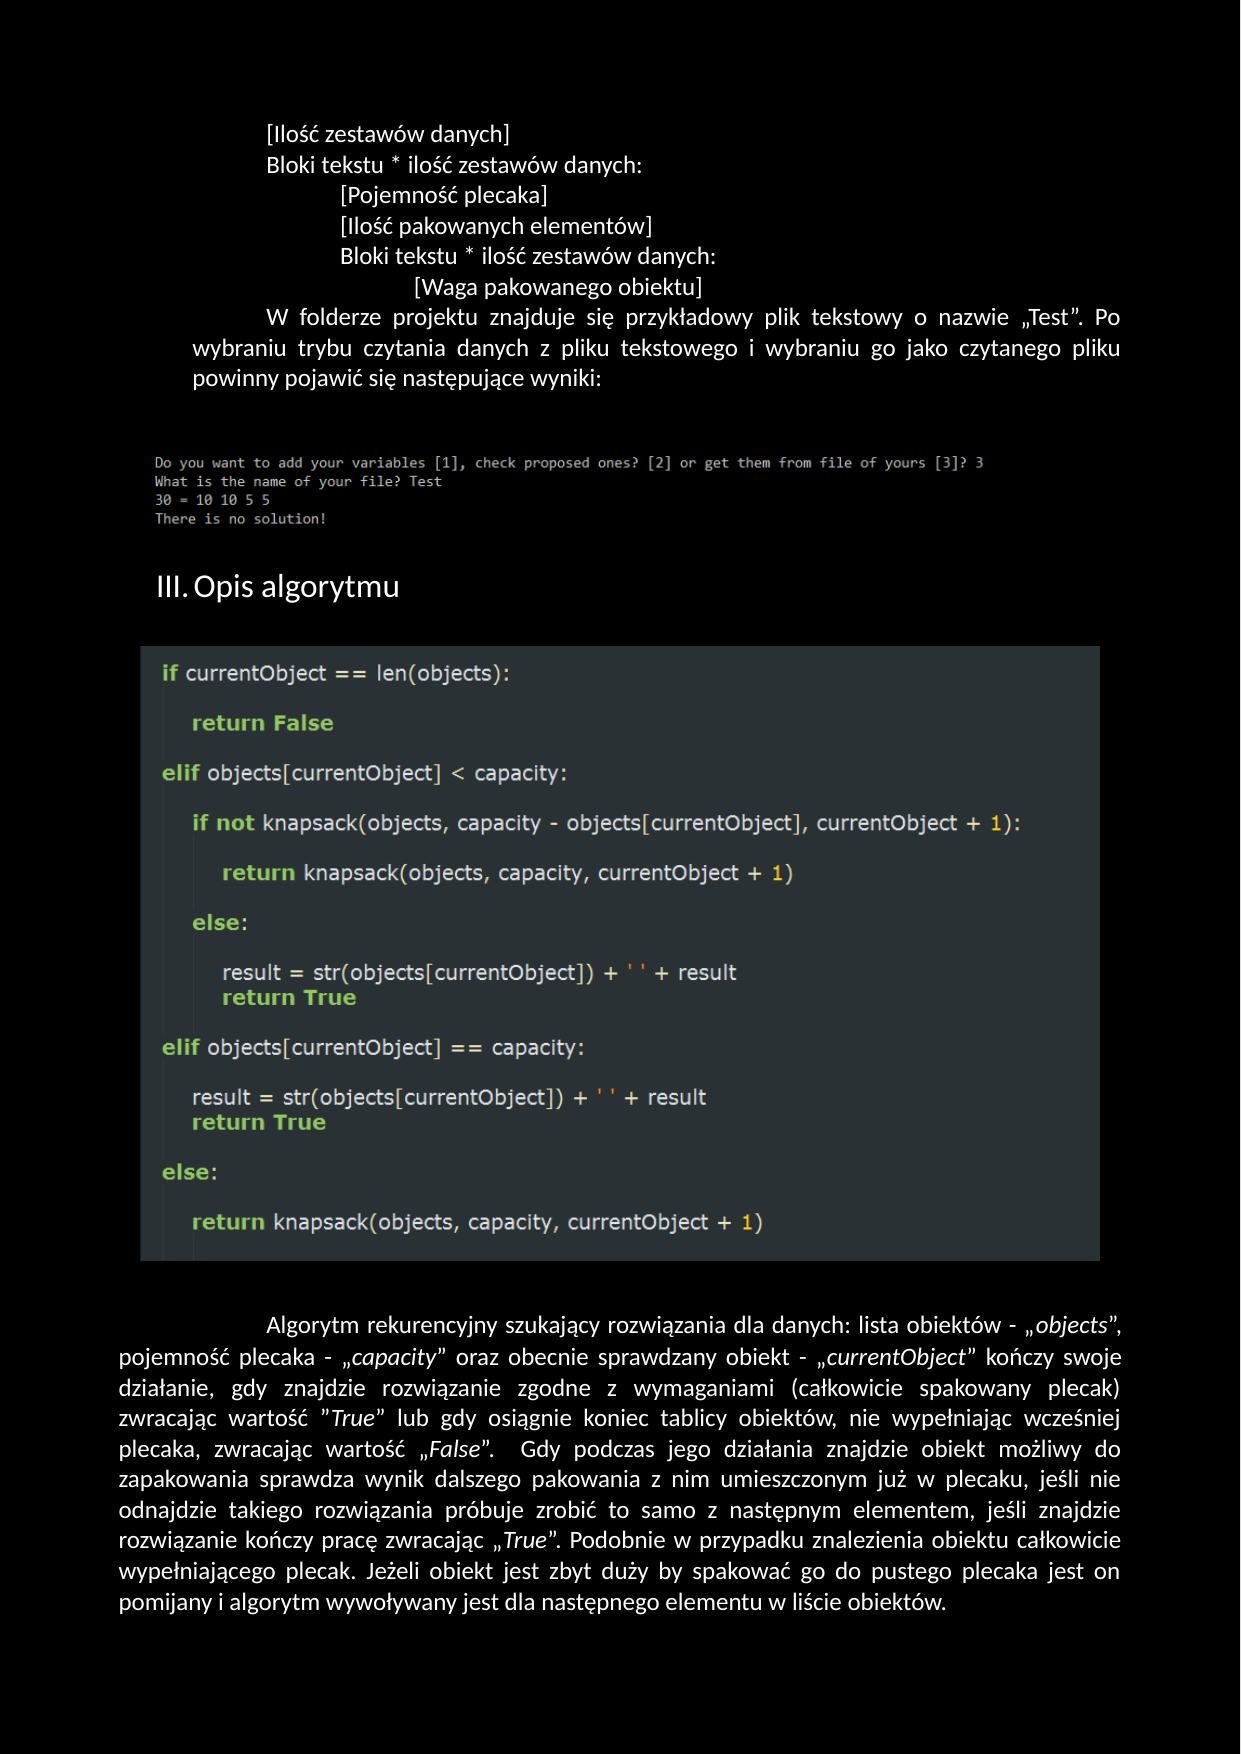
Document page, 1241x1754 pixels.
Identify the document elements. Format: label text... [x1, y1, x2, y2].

text [Pojemność plecaka] [192, 179, 1122, 210]
text Bloki tekstu * ilość zestawów danych: [192, 240, 1122, 271]
text [Ilość zestawów danych] [192, 118, 1122, 149]
text W folderze projektu znajduje się przykładowy plik tekstowy o nazwie „Test”. Po wybraniu trybu czytania danych z pliku tekstowego i wybraniu go jako czytanego pliku powinny pojawić się następujące wyniki: [192, 301, 1122, 393]
list Opis algorytmu [156, 565, 1122, 606]
text [Ilość pakowanych elementów] [192, 210, 1122, 240]
picture [155, 453, 1085, 535]
picture [140, 646, 1100, 1261]
text Algorytm rekurencyjny szukający rozwiązania dla danych: lista obiektów - „objects”, pojemność plecaka - „capacity” oraz obecnie sprawdzany obiekt - „currentObject” kończy swoje działanie, gdy znajdzie rozwiązanie zgodne z wymaganiami (całkowicie spakowany plecak) zwracając wartość ”True” lub gdy osiągnie koniec tablicy obiektów, nie wypełniając wcześniej plecaka, zwracając wartość „False”. Gdy podczas jego działania znajdzie obiekt możliwy do zapakowania sprawdza wynik dalszego pakowania z nim umieszczonym już w plecaku, jeśli nie odnajdzie takiego rozwiązania próbuje zrobić to samo z następnym elementem, jeśli znajdzie rozwiązanie kończy pracę zwracając „True”. Podobnie w przypadku znalezienia obiektu całkowicie wypełniającego plecak. Jeżeli obiekt jest zbyt duży by spakować go do pustego plecaka jest on pomijany i algorytm wywoływany jest dla następnego elementu w liście obiektów. [118, 1301, 1122, 1616]
text Bloki tekstu * ilość zestawów danych: [192, 149, 1122, 179]
text [Waga pakowanego obiektu] [192, 271, 1122, 301]
